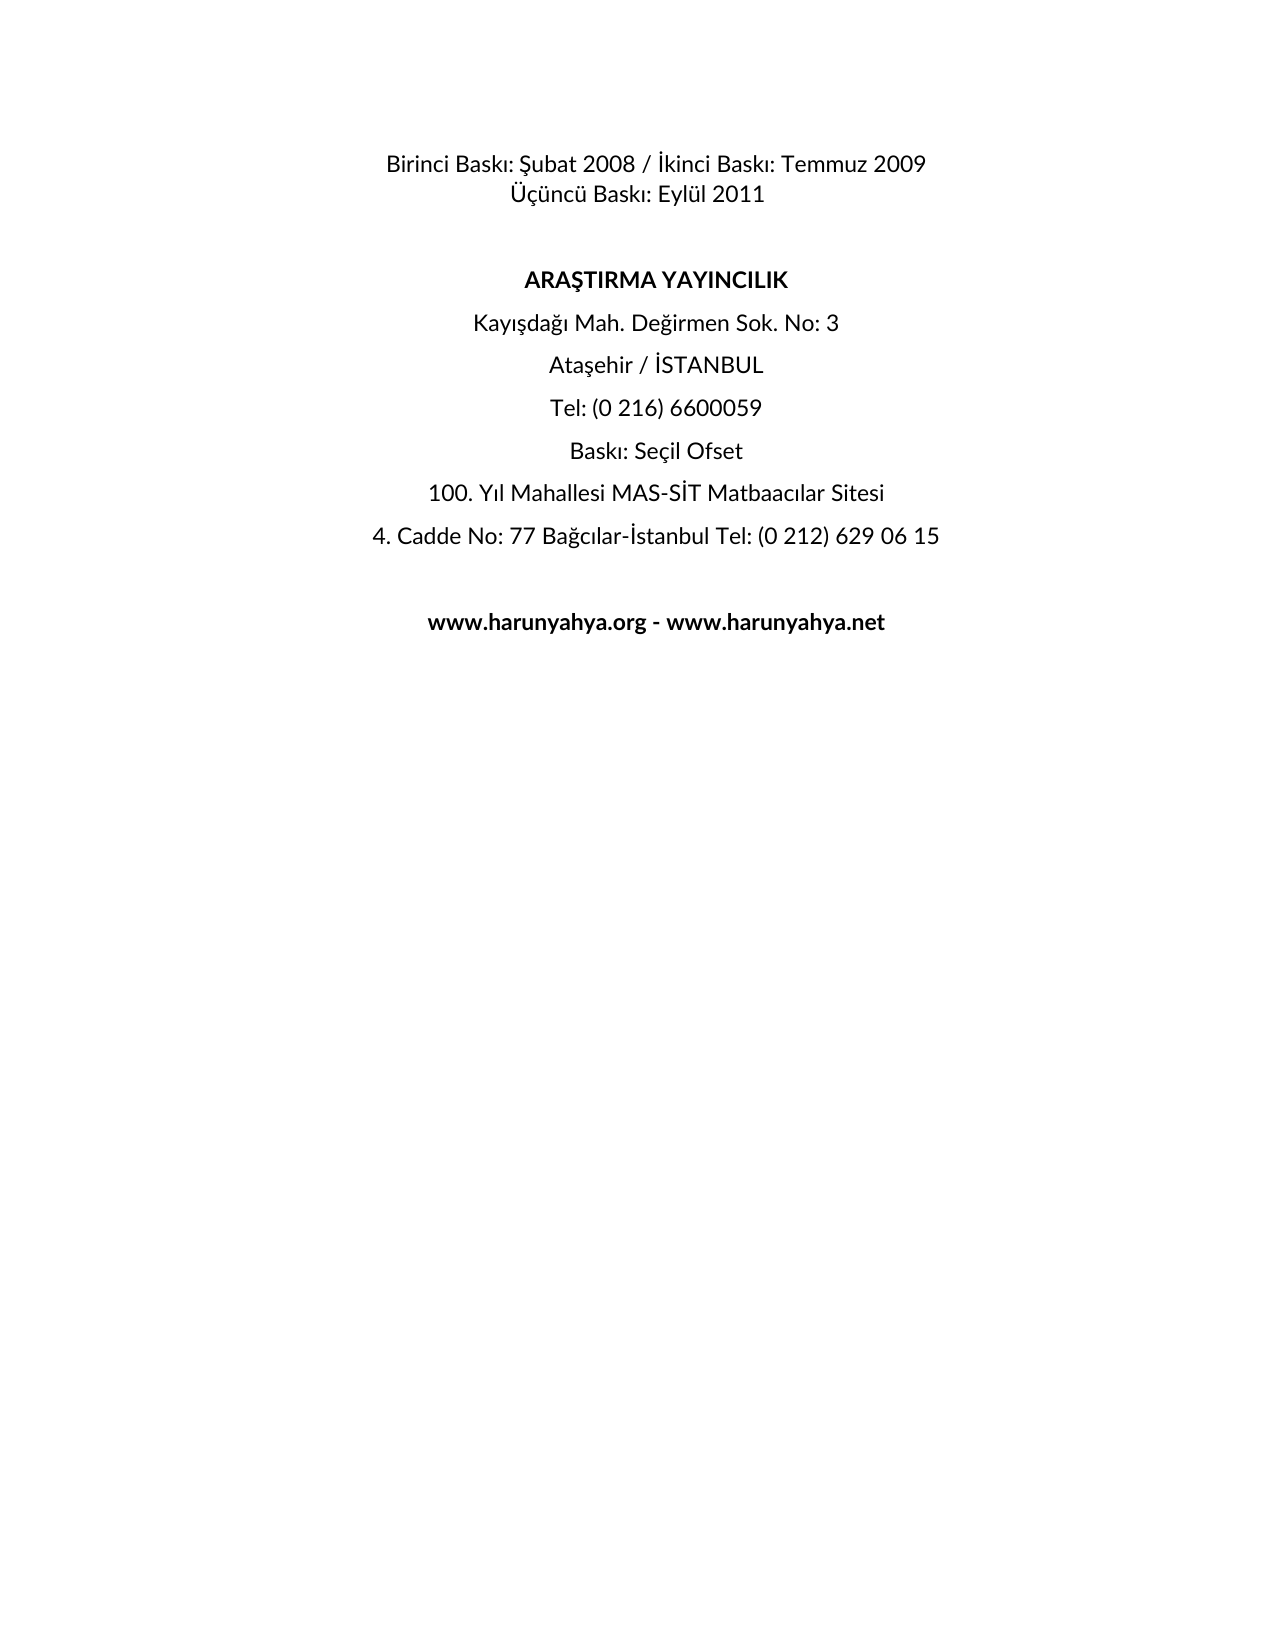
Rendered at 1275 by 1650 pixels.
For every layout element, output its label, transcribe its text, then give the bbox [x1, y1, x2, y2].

text Birinci Baskı: Şubat 2008 / İkinci Baskı: Temmuz 2009 Üçüncü Baskı: Eylül 2011 [75, 150, 1200, 208]
text ARAŞTIRMA YAYINCILIK [75, 266, 1200, 293]
text 100. Yıl Mahallesi MAS-SİT Matbaacılar Sitesi [75, 479, 1200, 507]
text 4. Cadde No: 77 Bağcılar-İstanbul Tel: (0 212) 629 06 15 [75, 522, 1200, 549]
text Tel: (0 216) 6600059 [75, 394, 1200, 421]
text Ataşehir / İSTANBUL [75, 351, 1200, 378]
text www.harunyahya.org - www.harunyahya.net [75, 607, 1200, 635]
text Kayışdağı Mah. Değirmen Sok. No: 3 [75, 308, 1200, 336]
text Baskı: Seçil Ofset [75, 436, 1200, 464]
